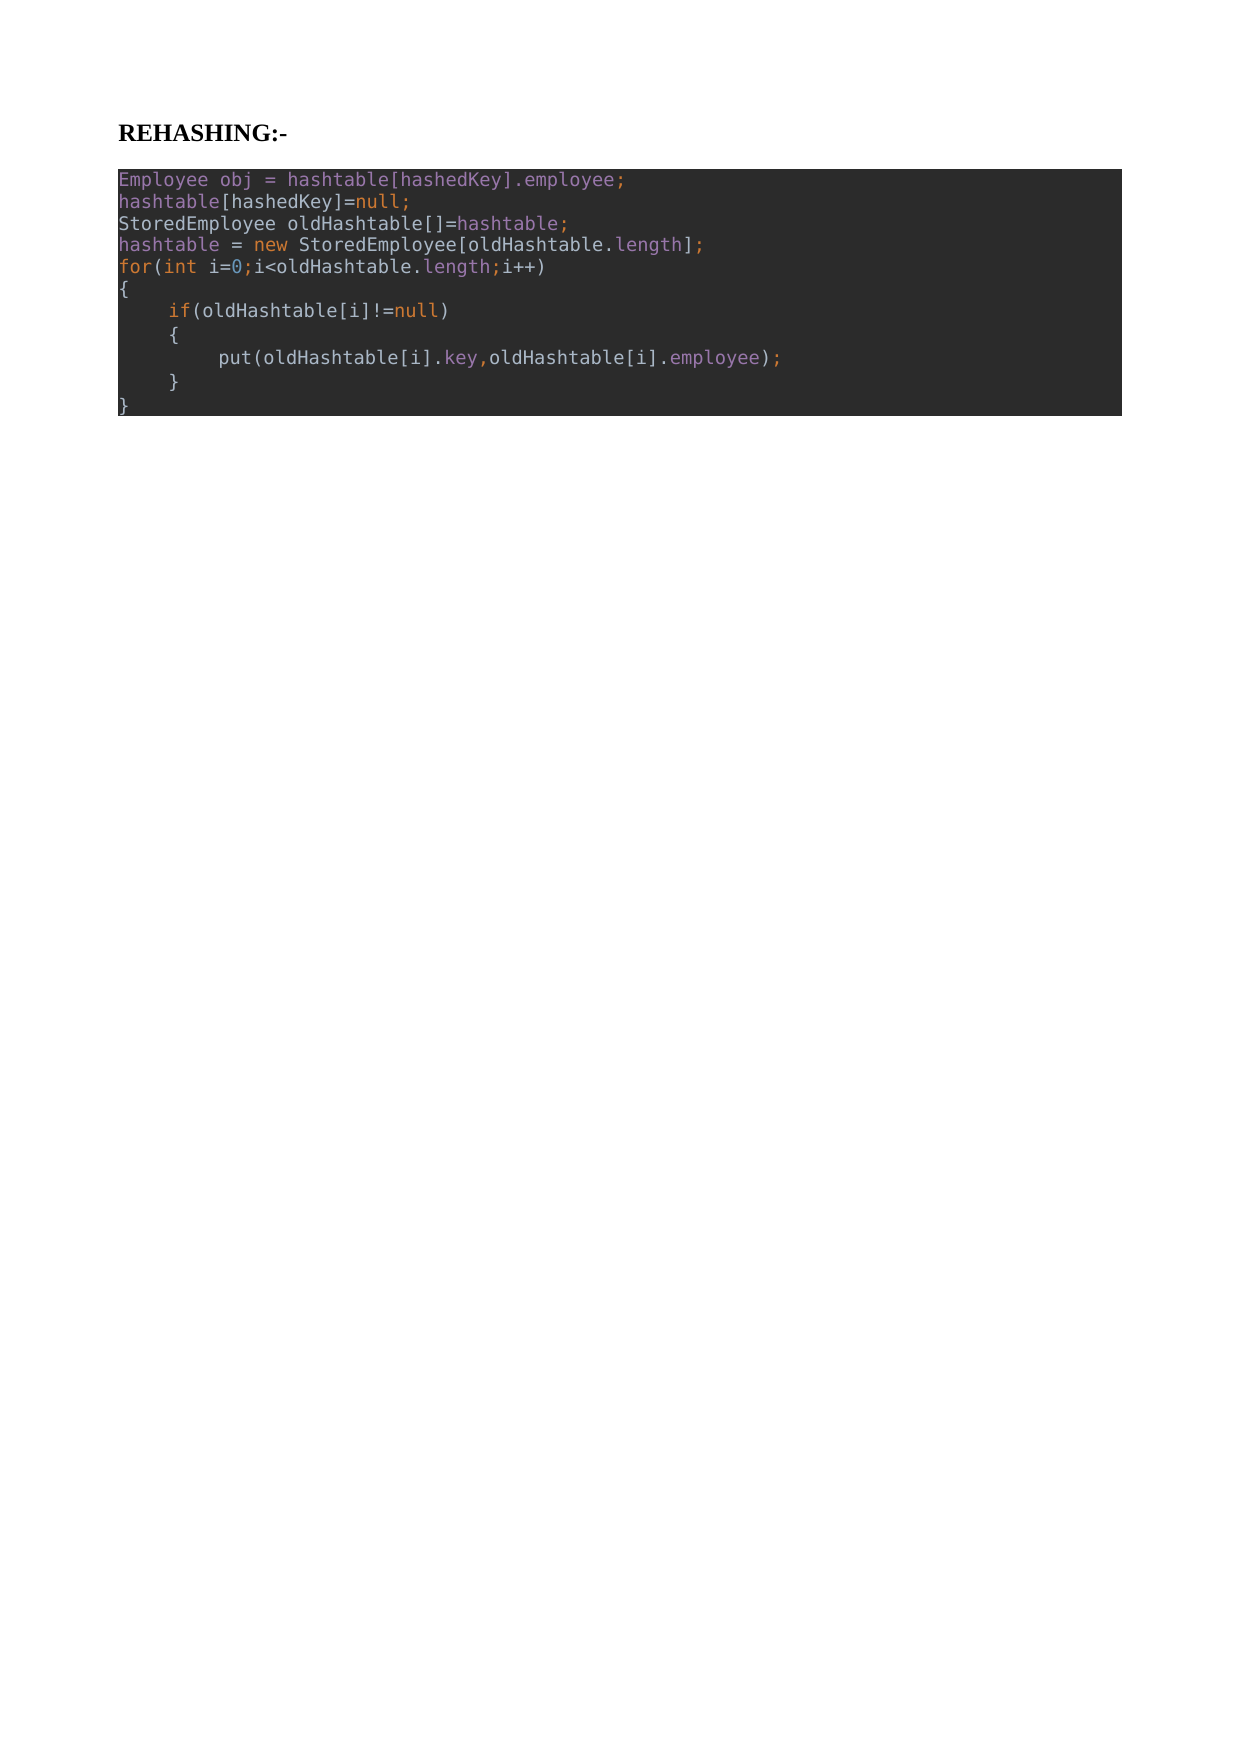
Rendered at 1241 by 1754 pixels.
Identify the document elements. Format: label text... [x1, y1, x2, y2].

text { [118, 278, 1122, 300]
text StoredEmployee oldHashtable[]=hashtable; [118, 212, 1122, 234]
text hashtable = new StoredEmployee[oldHashtable.length]; [118, 234, 1122, 256]
text if(oldHashtable[i]!=null) [118, 300, 1122, 324]
text hashtable[hashedKey]=null; [118, 191, 1122, 212]
text } [118, 371, 1122, 394]
text { [118, 324, 1122, 347]
text put(oldHashtable[i].key,oldHashtable[i].employee); [118, 347, 1122, 371]
text } [118, 394, 1122, 416]
text Employee obj = hashtable[hashedKey].employee; [118, 169, 1122, 191]
text REHASHING:- [118, 118, 1122, 147]
text for(int i=0;i<oldHashtable.length;i++) [118, 256, 1122, 278]
